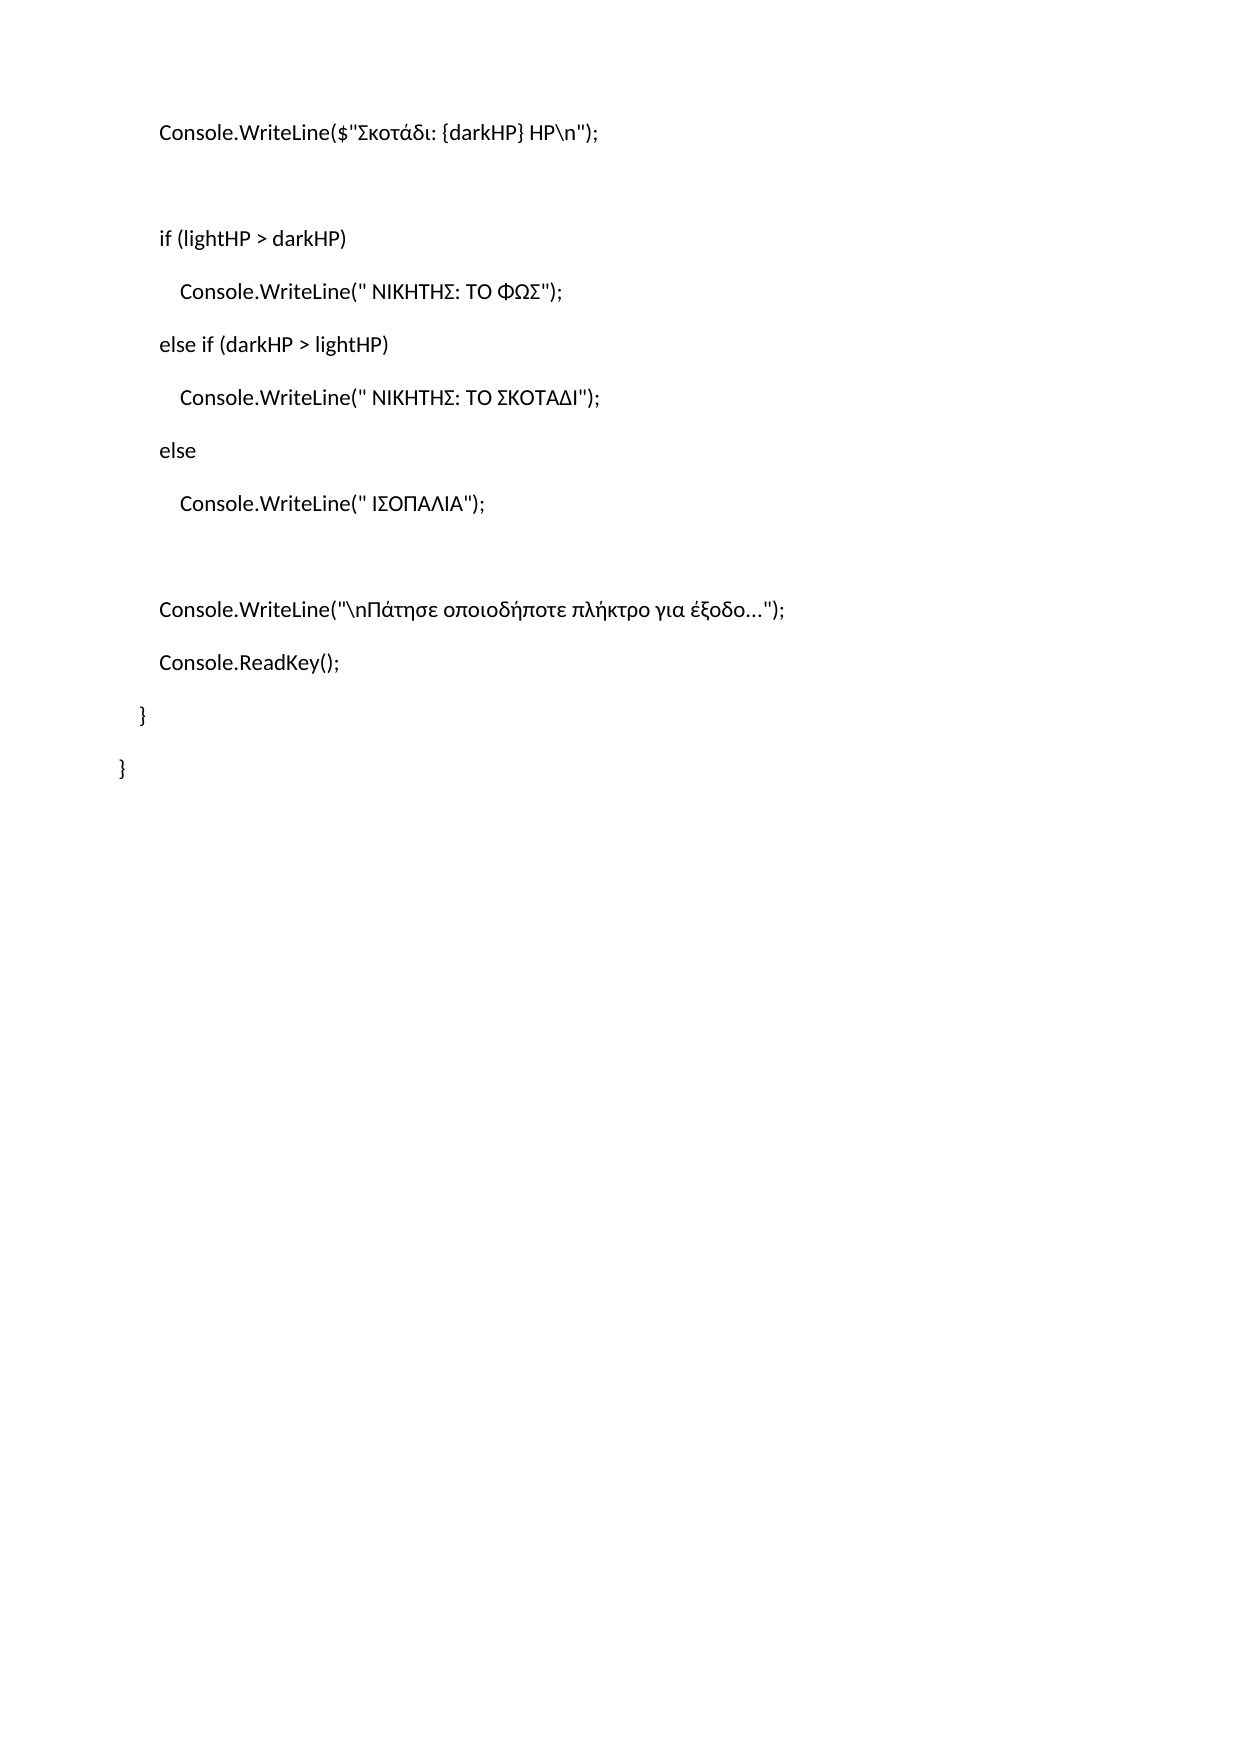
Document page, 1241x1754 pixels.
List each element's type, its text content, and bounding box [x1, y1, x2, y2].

text Console.WriteLine($"Σκοτάδι: {darkHP} HP\n"); [118, 118, 1122, 146]
text Console.WriteLine(" ΙΣΟΠΑΛΙΑ"); [118, 489, 1122, 517]
text Console.WriteLine("\nΠάτησε οποιοδήποτε πλήκτρο για έξοδο..."); [118, 595, 1122, 623]
text Console.WriteLine(" ΝΙΚΗΤΗΣ: ΤΟ ΣΚΟΤΑΔΙ"); [118, 383, 1122, 411]
text else if (darkHP > lightHP) [118, 330, 1122, 358]
text Console.ReadKey(); [118, 648, 1122, 676]
text } [118, 701, 1122, 729]
text } [118, 754, 1122, 782]
text Console.WriteLine(" ΝΙΚΗΤΗΣ: ΤΟ ΦΩΣ"); [118, 277, 1122, 305]
text else [118, 436, 1122, 464]
text if (lightHP > darkHP) [118, 224, 1122, 252]
